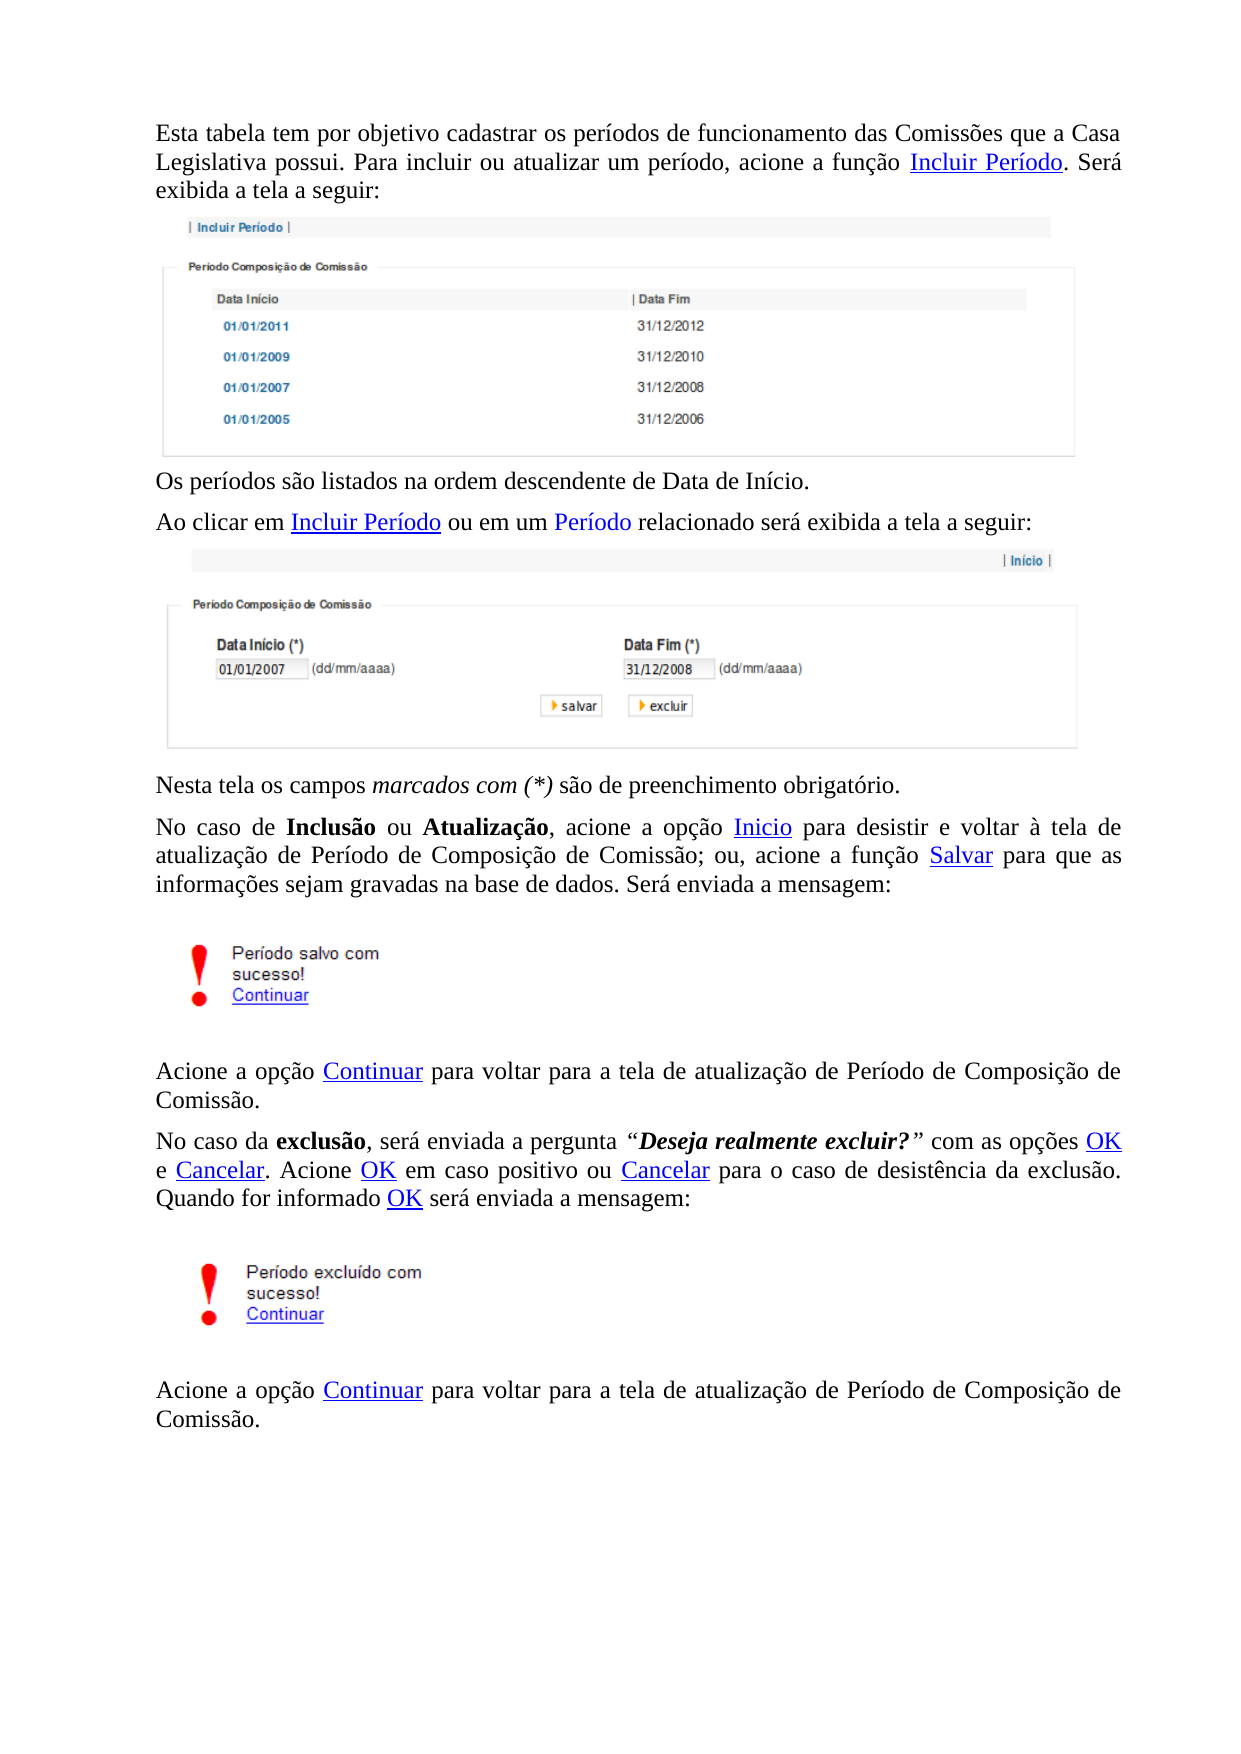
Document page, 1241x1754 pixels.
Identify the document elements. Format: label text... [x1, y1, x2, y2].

text No caso da exclusão, será enviada a pergunta “Deseja realmente excluir?” com as opções OK e Cancelar. Acione OK em caso positivo ou Cancelar para o caso de desistência da exclusão. Quando for informado OK será enviada a mensagem: [156, 1126, 1122, 1212]
text No caso de Inclusão ou Atualização, acione a opção Inicio para desistir e voltar à tela de atualização de Período de Composição de Comissão; ou, acione a função Salvar para que as informações sejam gravadas na base de dados. Será enviada a mensagem: [155, 812, 1122, 898]
text Ao clicar em Incluir Período ou em um Período relacionado será exibida a tela a seguir: [155, 507, 1122, 536]
text Acione a opção Continuar para voltar para a tela de atualização de Período de Composição de Comissão. [155, 1056, 1122, 1113]
text Nesta tela os campos marcados com (*) são de preenchimento obrigatório. [155, 771, 1122, 799]
picture [171, 936, 427, 1018]
picture [172, 1251, 466, 1337]
text Os períodos são listados na ordem descendente de Data de Início. [155, 217, 1122, 495]
picture [159, 216, 1082, 466]
picture [159, 548, 1082, 754]
text Esta tabela tem por objetivo cadastrar os períodos de funcionamento das Comissões que a Casa Legislativa possui. Para incluir ou atualizar um período, acione a função Incluir Período. Será exibida a tela a seguir: [155, 118, 1122, 204]
text Acione a opção Continuar para voltar para a tela de atualização de Período de Composição de Comissão. [156, 1375, 1122, 1432]
